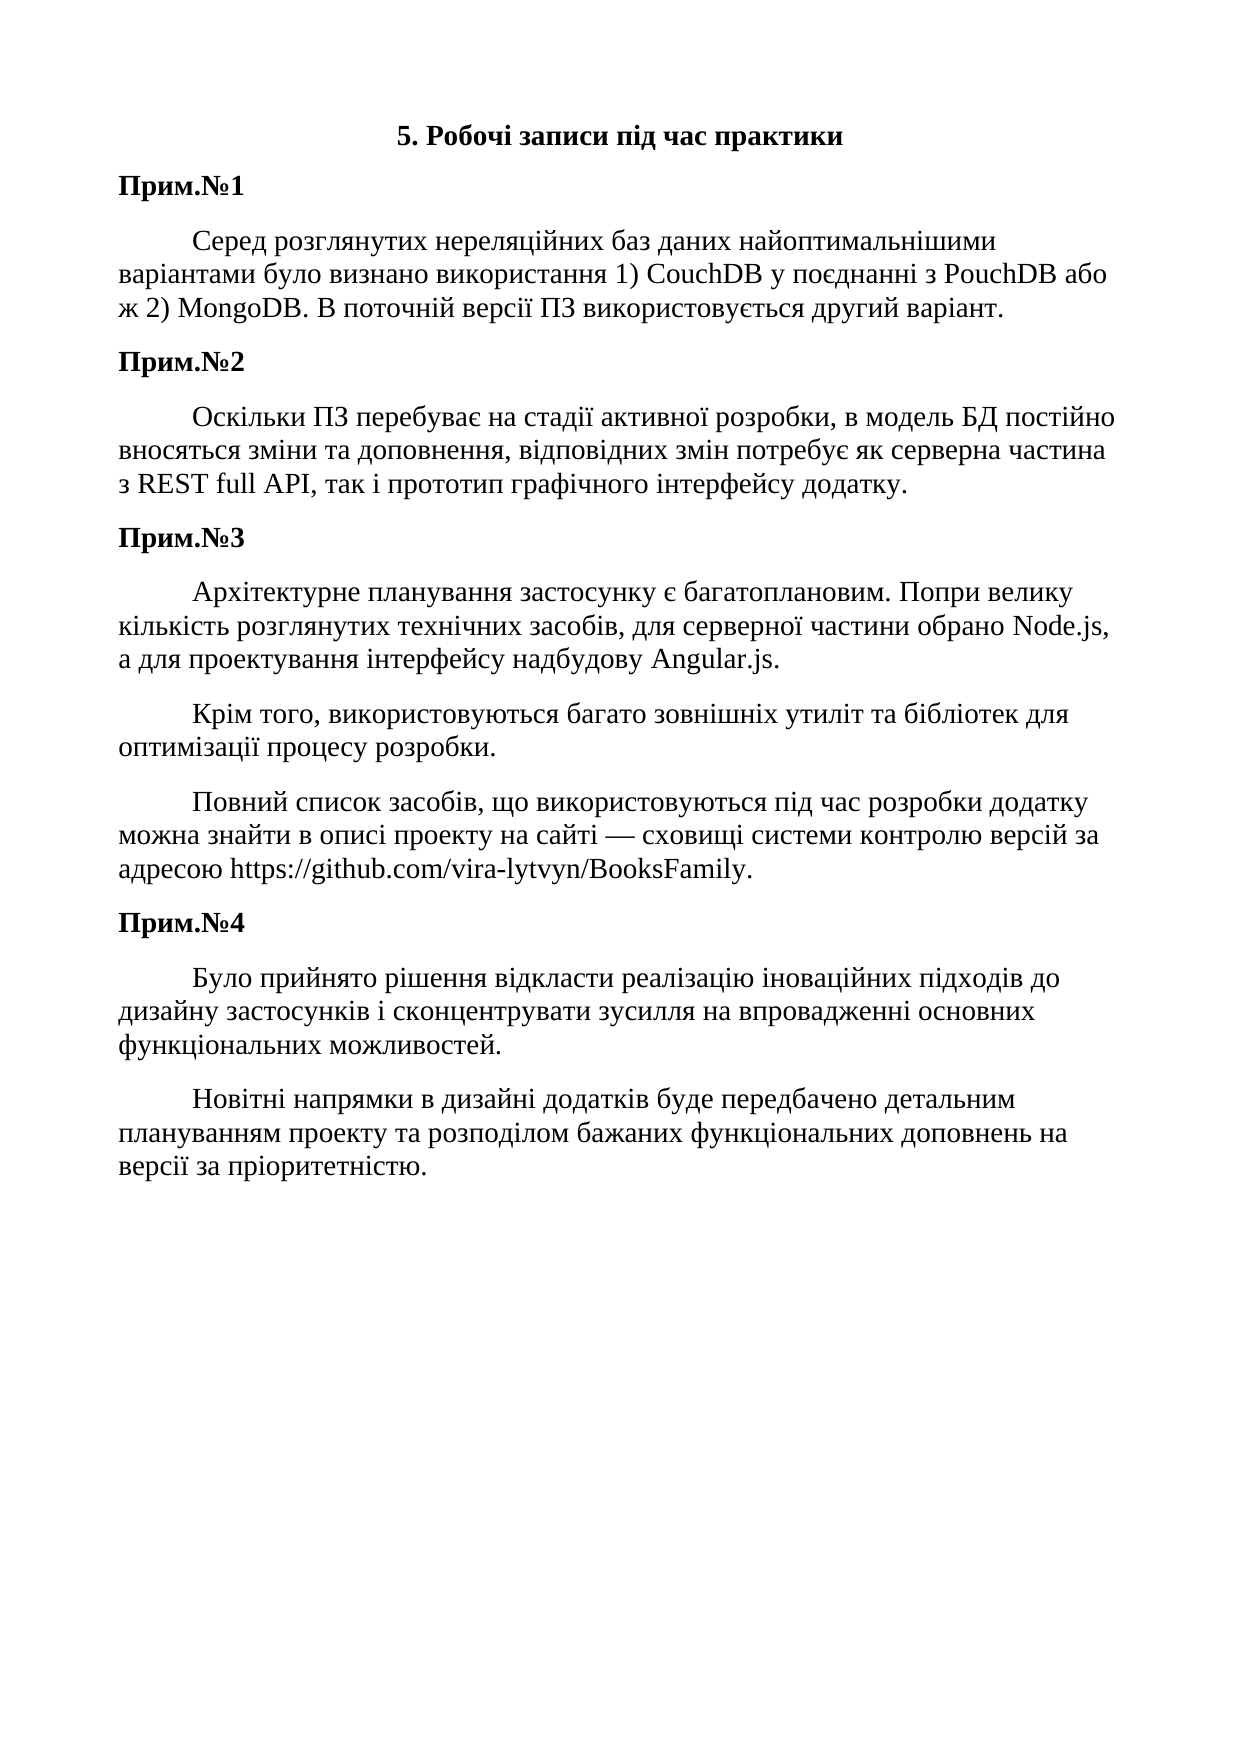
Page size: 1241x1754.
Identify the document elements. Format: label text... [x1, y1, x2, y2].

text 5. Робочі записи під час практики [118, 118, 1122, 152]
text Було прийнято рішення відкласти реалізацію іноваційних підходів до дизайну застосунків і сконцентрувати зусилля на впровадженні основних функціональних можливостей. [118, 960, 1122, 1060]
text Серед розглянутих нереляційних баз даних найоптимальнішими варіантами було визнано використання 1) CouchDB у поєднанні з PouchDB або ж 2) MongoDB. В поточній версії ПЗ використовується другий варіант. [118, 223, 1122, 323]
text Крім того, використовуються багато зовнішніх утиліт та бібліотек для оптимізації процесу розробки. [118, 696, 1122, 763]
text Архітектурне планування застосунку є багатоплановим. Попри велику кількість розглянутих технічних засобів, для серверної частини обрано Node.js, а для проектування інтерфейсу надбудову Angular.js. [118, 574, 1122, 675]
text Прим.№3 [118, 520, 1122, 554]
text Оскільки ПЗ перебуває на стадії активної розробки, в модель БД постійно вносяться зміни та доповнення, відповідних змін потребує як серверна частина з REST full API, так і прототип графічного інтерфейсу додатку. [118, 399, 1122, 499]
text Новітні напрямки в дизайні додатків буде передбачено детальним плануванням проекту та розподілом бажаних функціональних доповнень на версії за пріоритетністю. [118, 1081, 1122, 1182]
text Прим.№2 [118, 344, 1122, 378]
text Прим.№4 [118, 905, 1122, 939]
text Прим.№1 [118, 168, 1122, 202]
text Повний список засобів, що використовуються під час розробки додатку можна знайти в описі проекту на сайті — сховищі системи контролю версій за адресою https://github.com/vira-lytvyn/BooksFamily. [118, 784, 1122, 884]
